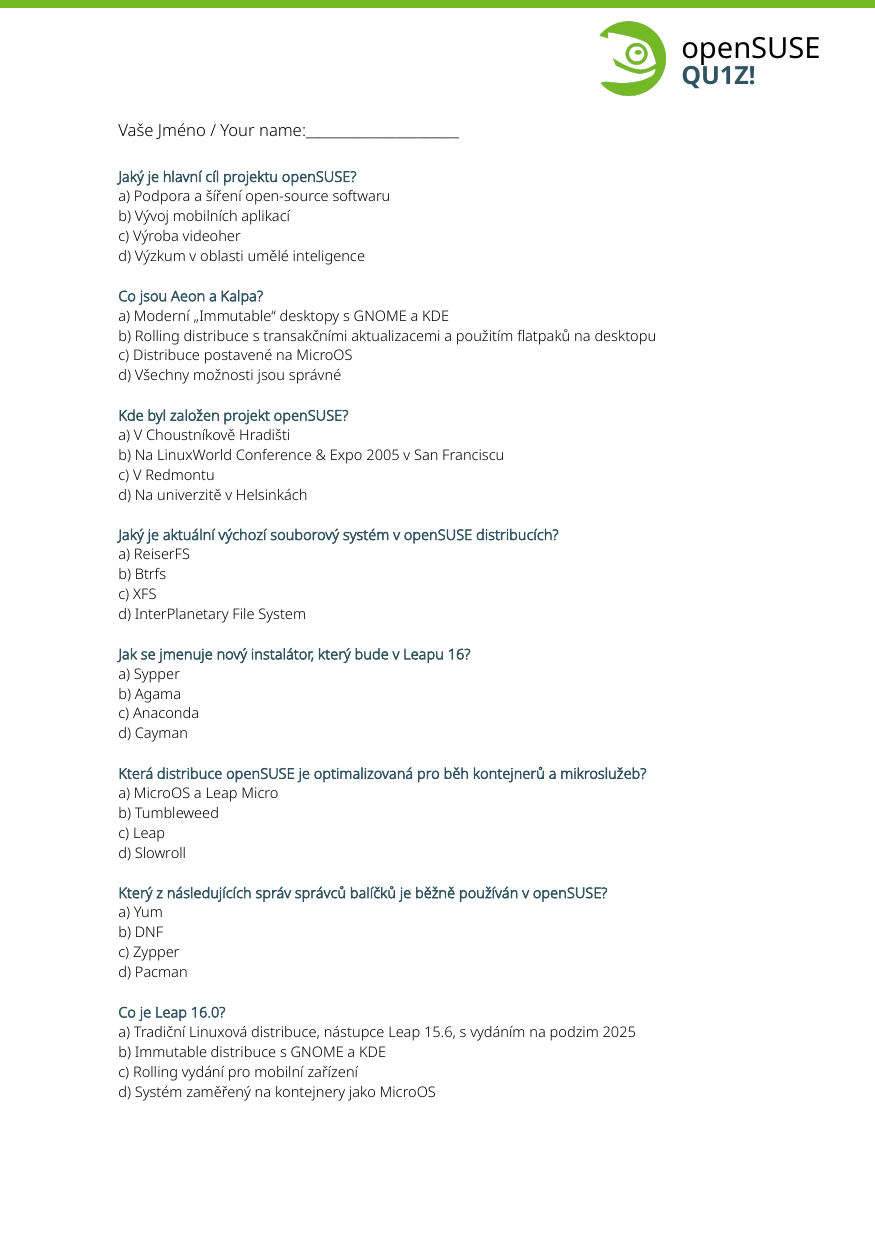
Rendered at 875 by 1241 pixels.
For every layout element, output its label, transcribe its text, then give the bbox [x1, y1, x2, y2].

text b) Vývoj mobilních aplikací [118, 206, 756, 226]
text d) Cayman [118, 723, 756, 743]
text d) Na univerzitě v Helsinkách [118, 484, 756, 504]
text a) Moderní „Immutable“ desktopy s GNOME a KDE [118, 305, 756, 325]
text a) Podpora a šíření open-source softwaru [118, 186, 756, 206]
text a) Yum [118, 902, 756, 922]
text a) ReiserFS [118, 544, 756, 564]
text c) Rolling vydání pro mobilní zařízení [118, 1061, 756, 1081]
text a) MicroOS a Leap Micro [118, 783, 756, 803]
text a) V Choustníkově Hradišti [118, 425, 756, 445]
text c) Distribuce postavené na MicroOS [118, 345, 756, 365]
text Kde byl založen projekt openSUSE? [118, 405, 756, 425]
text b) Agama [118, 683, 756, 703]
text b) Tumbleweed [118, 803, 756, 823]
text b) Btrfs [118, 564, 756, 584]
text Která distribuce openSUSE je optimalizovaná pro běh kontejnerů a mikroslužeb? [118, 763, 756, 783]
text c) Zypper [118, 942, 756, 962]
text d) Všechny možnosti jsou správné [118, 365, 756, 385]
text b) Immutable distribuce s GNOME a KDE [118, 1042, 756, 1061]
text c) V Redmontu [118, 464, 756, 484]
text Jaký je hlavní cíl projektu openSUSE? [118, 166, 756, 186]
text c) Výroba videoher [118, 226, 756, 246]
text Co je Leap 16.0? [118, 1002, 756, 1022]
text b) Na LinuxWorld Conference & Expo 2005 v San Franciscu [118, 445, 756, 464]
text d) InterPlanetary File System [118, 604, 756, 624]
text a) Sypper [118, 663, 756, 683]
picture [586, 17, 671, 101]
text c) Leap [118, 823, 756, 843]
text b) DNF [118, 922, 756, 942]
text a) Tradiční Linuxová distribuce, nástupce Leap 15.6, s vydáním na podzim 2025 [118, 1022, 756, 1042]
text c) XFS [118, 584, 756, 604]
text Co jsou Aeon a Kalpa? [118, 286, 756, 305]
text d) Výzkum v oblasti umělé inteligence [118, 246, 756, 266]
text d) Pacman [118, 962, 756, 982]
text d) Slowroll [118, 843, 756, 862]
text Jaký je aktuální výchozí souborový systém v openSUSE distribucích? [118, 524, 756, 544]
text b) Rolling distribuce s transakčními aktualizacemi a použitím flatpaků na desktopu [118, 325, 756, 345]
text c) Anaconda [118, 703, 756, 723]
text Jak se jmenuje nový instalátor, který bude v Leapu 16? [118, 644, 756, 663]
text d) Systém zaměřený na kontejnery jako MicroOS [118, 1081, 756, 1101]
text Který z následujících správ správců balíčků je běžně používán v openSUSE? [118, 882, 756, 902]
